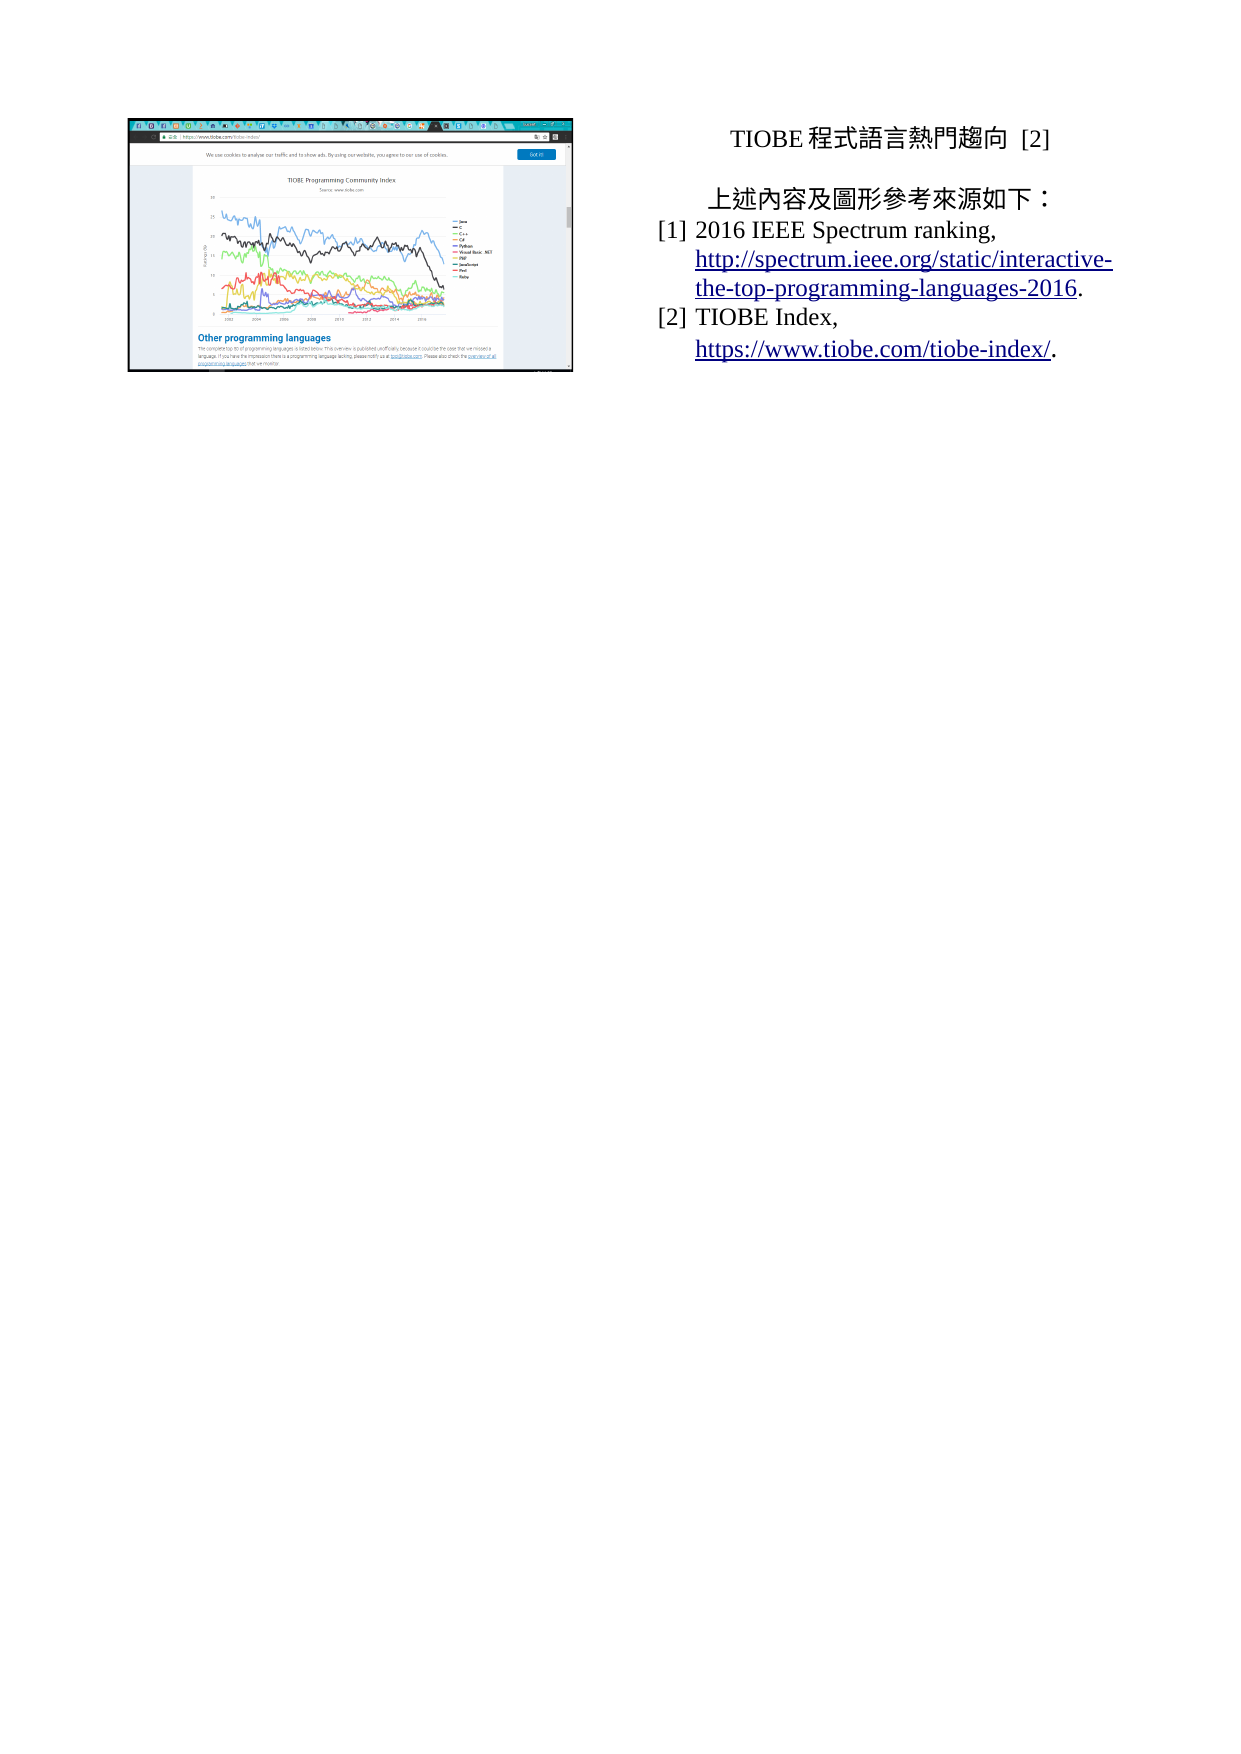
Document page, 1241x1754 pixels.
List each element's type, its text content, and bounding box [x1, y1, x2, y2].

text 上述內容及圖形參考來源如下： [658, 179, 1122, 216]
list 2016 IEEE Spectrum ranking, http://spectrum.ieee.org/static/interactive-the-top-programming-languages-2016. [658, 216, 1122, 302]
list TIOBE Index, https://www.tiobe.com/tiobe-index/. [658, 302, 1122, 365]
text TIOBE程式語言熱門趨向 [2] [658, 118, 1122, 154]
